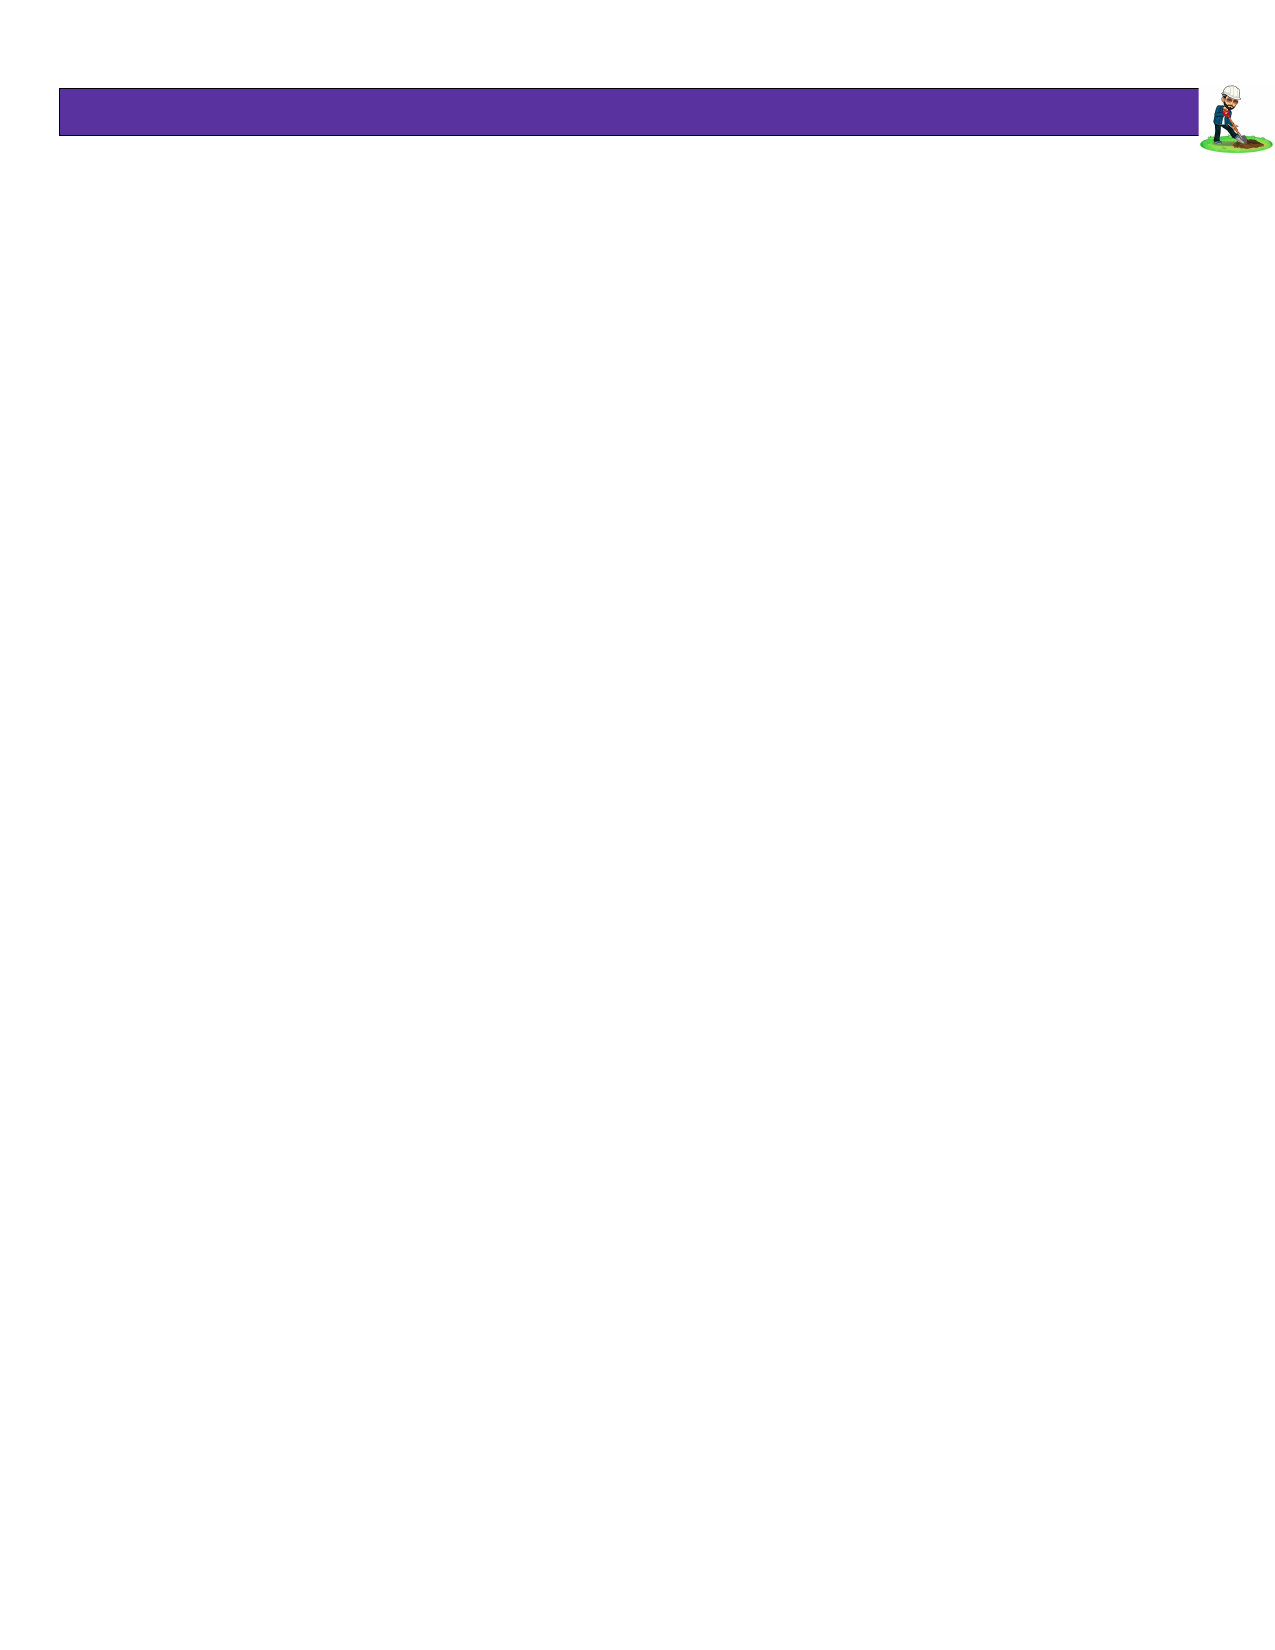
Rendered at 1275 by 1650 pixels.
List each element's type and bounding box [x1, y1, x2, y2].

picture [1198, 82, 1275, 155]
